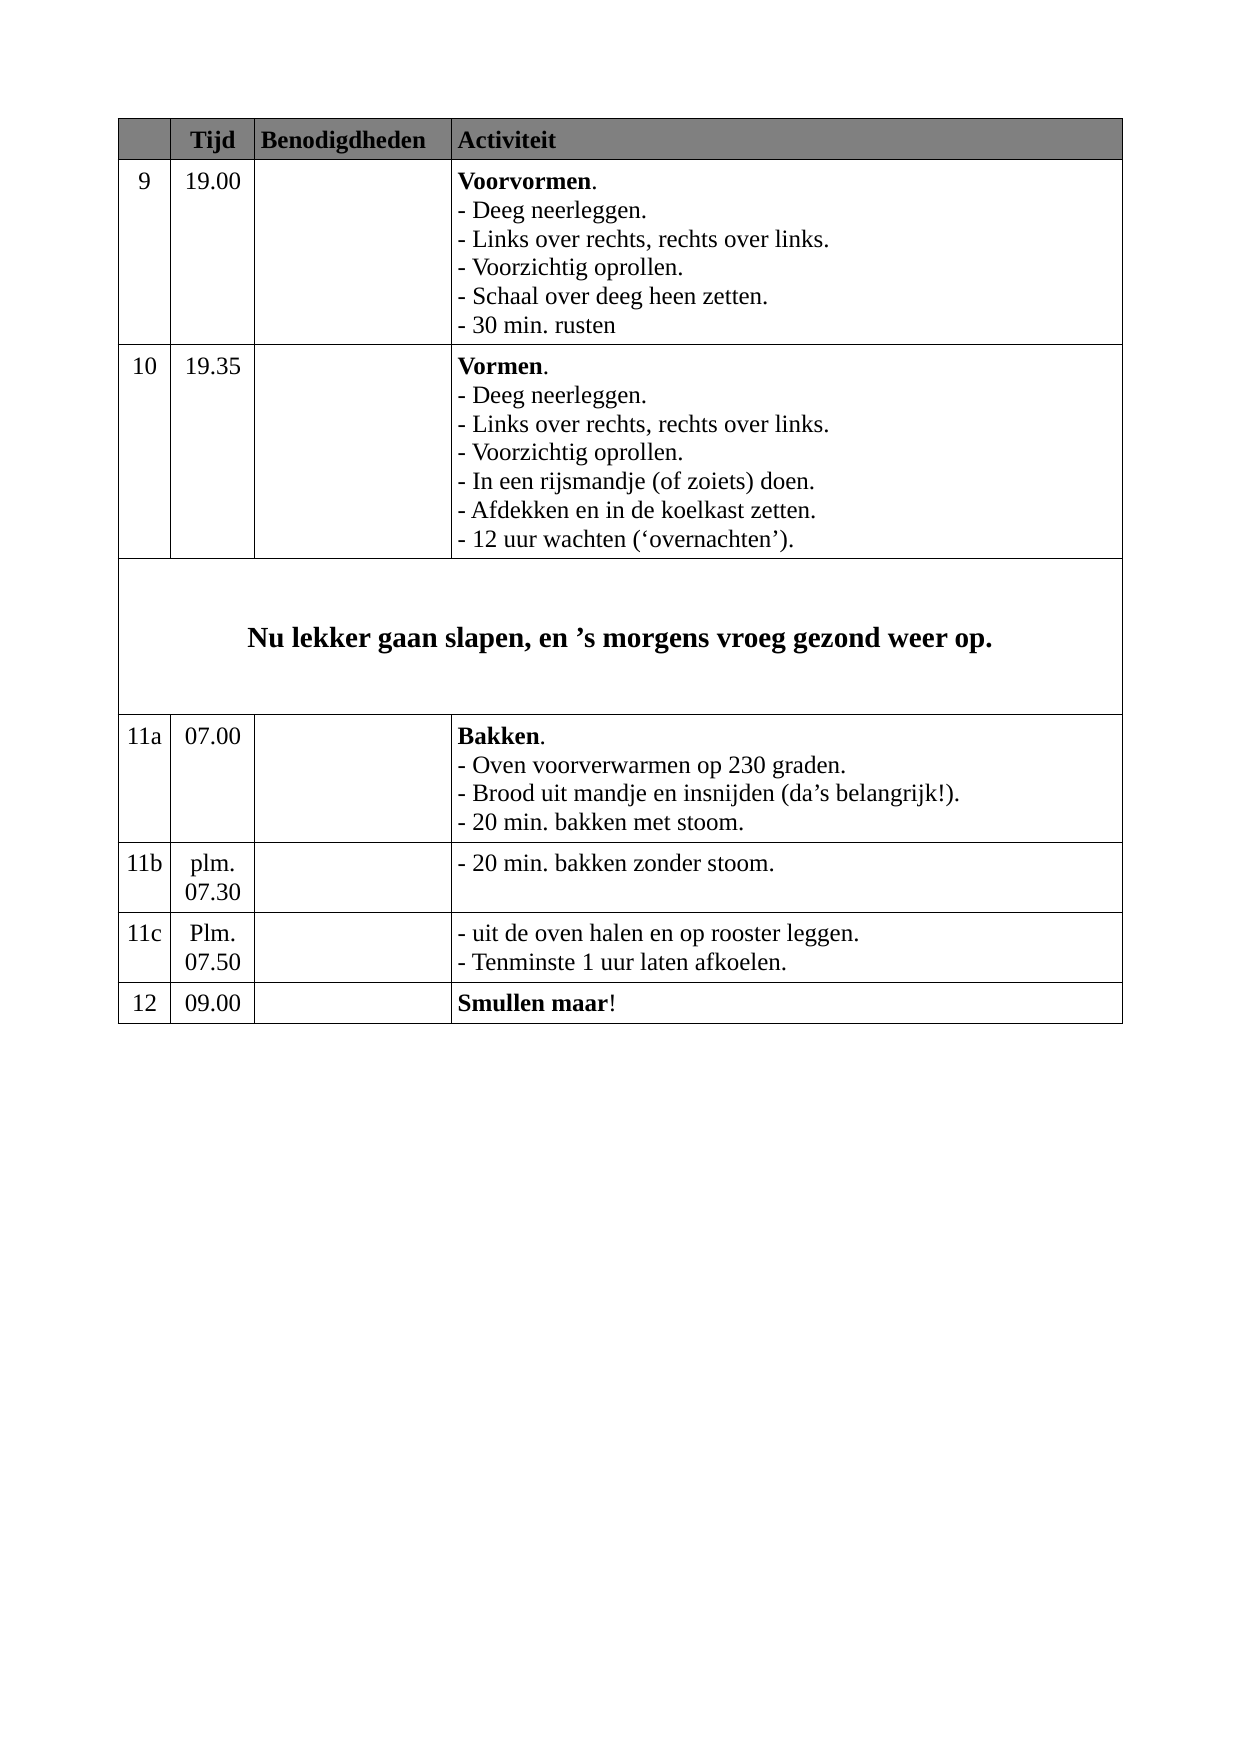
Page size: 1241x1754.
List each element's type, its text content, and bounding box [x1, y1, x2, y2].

table_cell Smullen maar! [452, 983, 1122, 1023]
table_cell 11c [119, 913, 170, 982]
table_cell - 20 min. bakken zonder stoom. [452, 843, 1122, 912]
table_cell 9 [119, 160, 170, 344]
table_cell [255, 160, 451, 344]
table_header Tijd [171, 119, 254, 159]
table_cell Bakken. - Oven voorverwarmen op 230 graden. - Brood uit mandje en insnijden (da’s belangrijk!). - 20 min. bakken met stoom. [452, 715, 1122, 842]
table_header Benodigdheden [255, 119, 451, 159]
table_header [119, 119, 170, 159]
table_cell Voorvormen. - Deeg neerleggen. - Links over rechts, rechts over links. - Voorzichtig oprollen. - Schaal over deeg heen zetten. - 30 min. rusten [452, 160, 1122, 344]
table_cell Nu lekker gaan slapen, en ’s morgens vroeg gezond weer op. [119, 559, 1122, 714]
table_cell 11b [119, 843, 170, 912]
table_cell Vormen. - Deeg neerleggen. - Links over rechts, rechts over links. - Voorzichtig oprollen. - In een rijsmandje (of zoiets) doen. - Afdekken en in de koelkast zetten. - 12 uur wachten (‘overnachten’). [452, 345, 1122, 558]
table_cell 12 [119, 983, 170, 1023]
table_cell 11a [119, 715, 170, 842]
table_cell 09.00 [171, 983, 254, 1023]
table_header Activiteit [452, 119, 1122, 159]
table_cell [255, 843, 451, 912]
table_cell [255, 913, 451, 982]
table_cell 07.00 [171, 715, 254, 842]
table_cell 10 [119, 345, 170, 558]
table_cell plm. 07.30 [171, 843, 254, 912]
table_cell [255, 345, 451, 558]
table_cell 19.35 [171, 345, 254, 558]
table_cell Plm. 07.50 [171, 913, 254, 982]
table_cell [255, 983, 451, 1023]
table_cell - uit de oven halen en op rooster leggen. - Tenminste 1 uur laten afkoelen. [452, 913, 1122, 982]
table_cell 19.00 [171, 160, 254, 344]
table_cell [255, 715, 451, 842]
